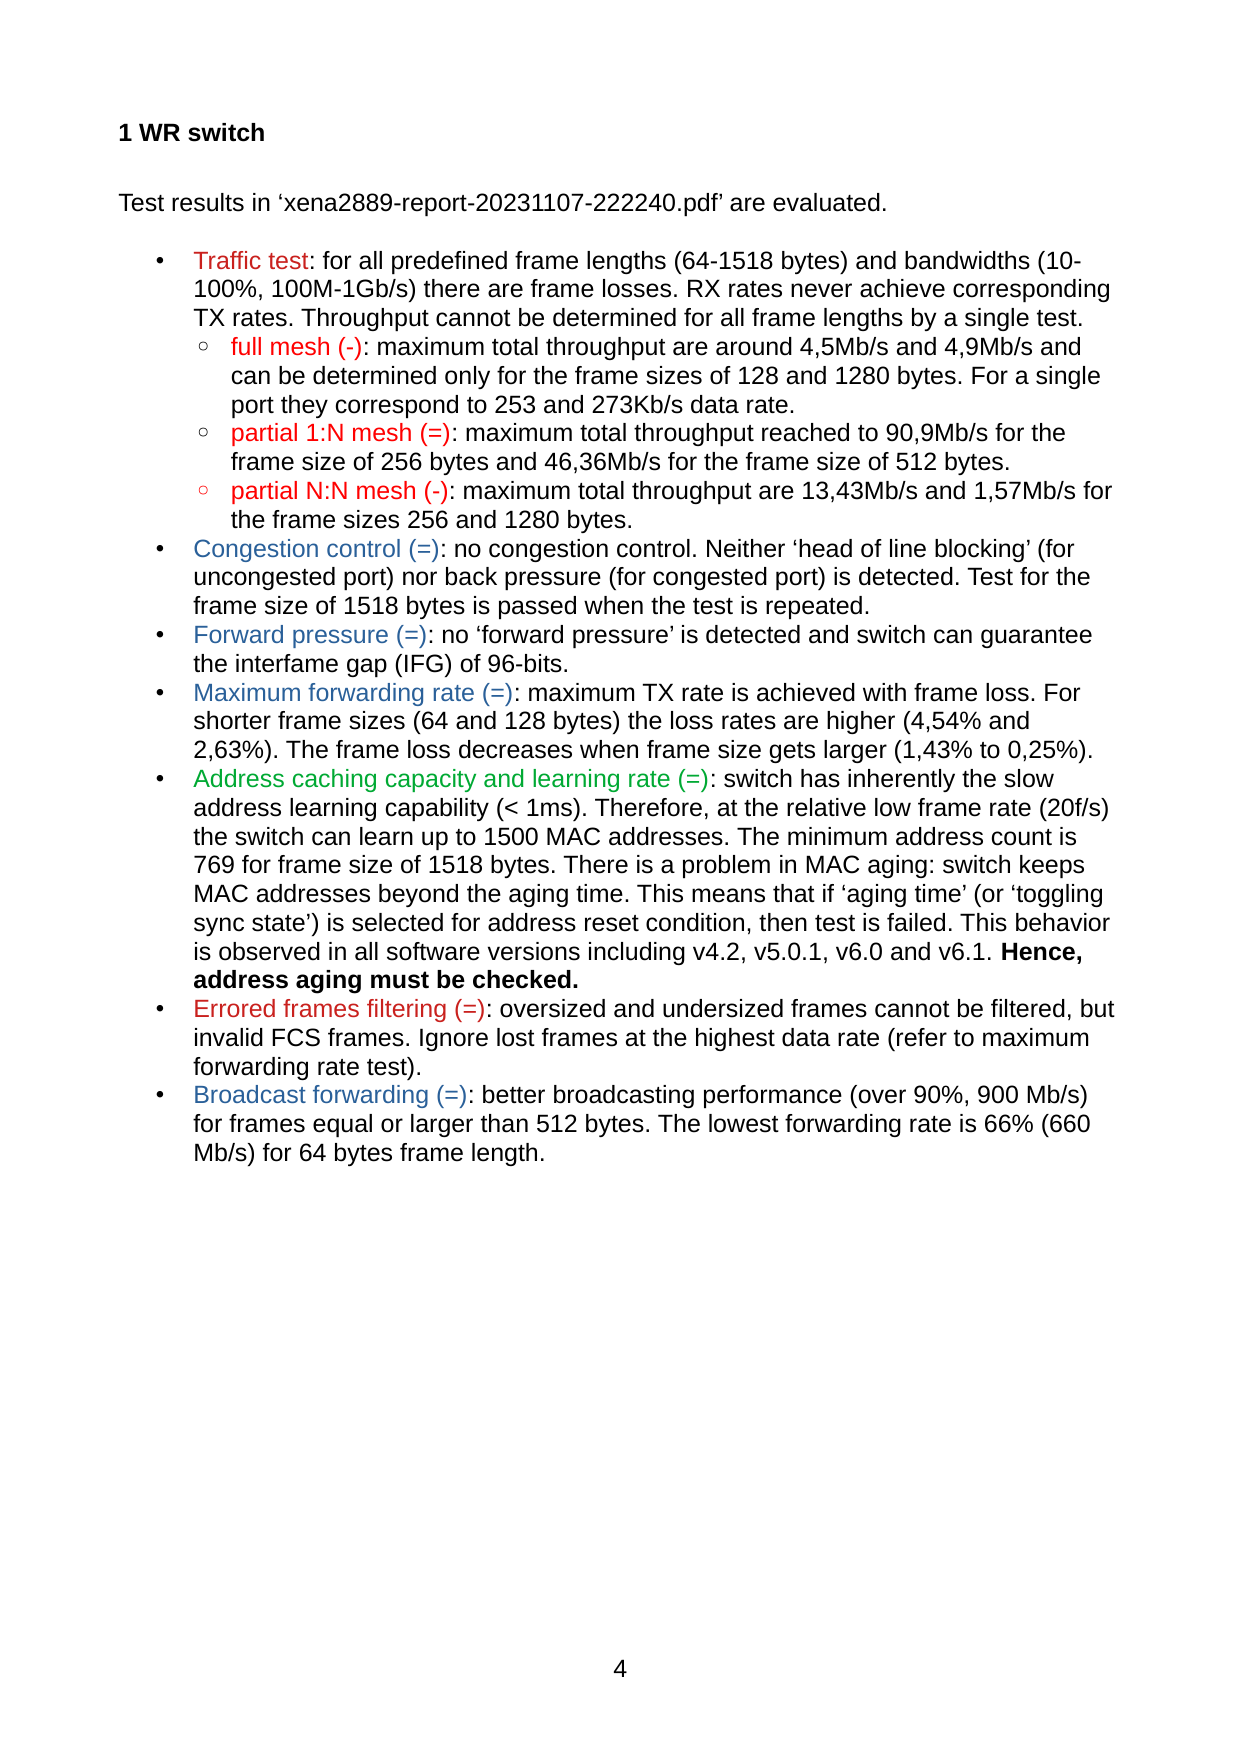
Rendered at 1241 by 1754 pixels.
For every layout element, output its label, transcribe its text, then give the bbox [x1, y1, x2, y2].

list Address caching capacity and learning rate (=): switch has inherently the slow address learning capability (< 1ms). Therefore, at the relative low frame rate (20f/s) the switch can learn up to 1500 MAC addresses. The minimum address count is 769 for frame size of 1518 bytes. There is a problem in MAC aging: switch keeps MAC addresses beyond the aging time. This means that if ‘aging time’ (or ‘toggling sync state’) is selected for address reset condition, then test is failed. This behavior is observed in all software versions including v4.2, v5.0.1, v6.0 and v6.1. Hence, address aging must be checked. [156, 764, 1122, 994]
list Broadcast forwarding (=): better broadcasting performance (over 90%, 900 Mb/s) for frames equal or larger than 512 bytes. The lowest forwarding rate is 66% (660 Mb/s) for 64 bytes frame length. [156, 1080, 1122, 1167]
list Maximum forwarding rate (=): maximum TX rate is achieved with frame loss. For shorter frame sizes (64 and 128 bytes) the loss rates are higher (4,54% and 2,63%). The frame loss decreases when frame size gets larger (1,43% to 0,25%). [156, 677, 1122, 764]
list Forward pressure (=): no ‘forward pressure’ is detected and switch can guarantee the interfame gap (IFG) of 96-bits. [156, 620, 1122, 677]
list Traffic test: for all predefined frame lengths (64-1518 bytes) and bandwidths (10-100%, 100M-1Gb/s) there are frame losses. RX rates never achieve corresponding TX rates. Throughput cannot be determined for all frame lengths by a single test. [156, 246, 1122, 332]
list partial N:N mesh (-): maximum total throughput are 13,43Mb/s and 1,57Mb/s for the frame sizes 256 and 1280 bytes. [193, 476, 1122, 533]
list Congestion control (=): no congestion control. Neither ‘head of line blocking’ (for uncongested port) nor back pressure (for congested port) is detected. Test for the frame size of 1518 bytes is passed when the test is repeated. [156, 533, 1122, 620]
list full mesh (-): maximum total throughput are around 4,5Mb/s and 4,9Mb/s and can be determined only for the frame sizes of 128 and 1280 bytes. For a single port they correspond to 253 and 273Kb/s data rate. [193, 332, 1122, 418]
text Test results in ‘xena2889-report-20231107-222240.pdf’ are evaluated. [118, 188, 1122, 217]
list Errored frames filtering (=): oversized and undersized frames cannot be filtered, but invalid FCS frames. Ignore lost frames at the highest data rate (refer to maximum forwarding rate test). [156, 994, 1122, 1080]
subtitle 1 WR switch [118, 118, 1122, 147]
list partial 1:N mesh (=): maximum total throughput reached to 90,9Mb/s for the frame size of 256 bytes and 46,36Mb/s for the frame size of 512 bytes. [193, 418, 1122, 476]
